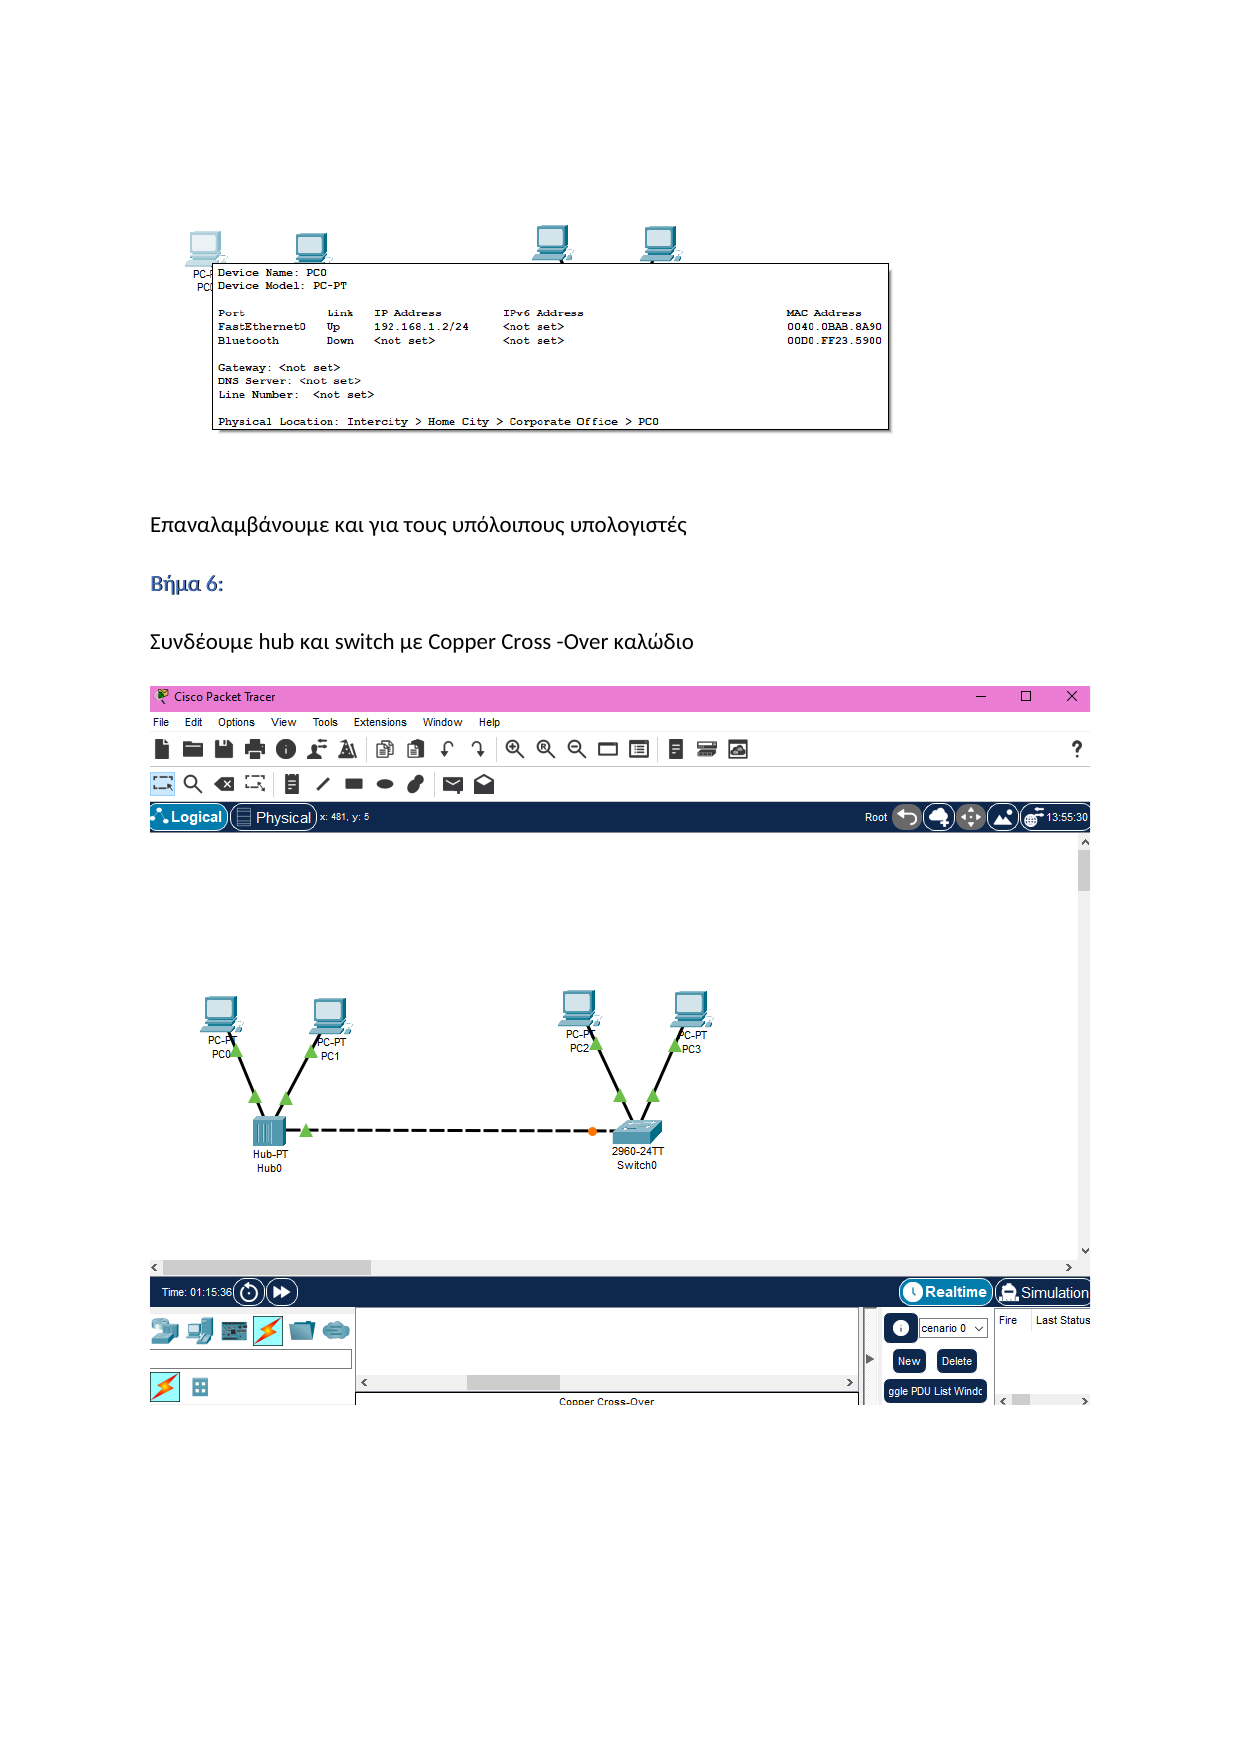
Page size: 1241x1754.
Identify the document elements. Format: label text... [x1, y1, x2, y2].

text Packet Tracer ΘΕΟΔΩΡΑ ΔΟΡΙΖΑ , Π20244 Μέρος 1ο: Βήμα 1: Ανοίγουμε τον packet tracer Βήμα 2: Βρίσκουμε τις κατάλληλες συσκευές Router (δρομολογητής) Switch (μεταγωγός) Hub (συγκεντρωτής) Βήμα 3: Τοποθετούμε τέσσερις κόμβους Generic Βήμα 4: Προσθέτουμε 1 hub και 1 switch Βήμα 5: Δημιουργούμε τις απαραίτητες συνδέσεις μεταξύ hub και υπολογιστών αλλά και switch και υπολογιστών με καλώδιο Straight-through. Βήμα 5: Δημιουργούμε τις συνδέσεις προσθέτοντας τις διευθύνσεις IP που μας δίνονται και τις μάσκες δικτύου. Επαναλαμβάνουμε και για τους υπόλοιπους υπολογιστές Βήμα 6: Συνδέουμε hub και switch με Copper Cross -Over καλώδιο Βήμα 7: Επιβεβαίωση συνδεσιμότητας σε κατάσταση πραγματικού χρόνου Ξεκινάμε δοκιμάζοντας από τον PC0 στον PC1 Επαναλαμβάνουμε για όλους τους πιθανούς συνδυασμούς Βήμα 8: Επιλέγουμε Simulation mode Επιλέγουμε μόνο το ICMP φίλτρο Στέλνουμε την πακετάρα Τα αποτελέσματα που εμφανίστηκαν: Ερωτήσεις 1. Το πρώτο ping από το PC3 αποστέλλεται και στο PC2 αλλά στα υπόλοιπα όχι διότι υπάρχει σύγκρουση μεταξύ των frame. 2. Το hub λαμβάνει ταυτόχρονα frames από 2 συσκευές με αποτέλεσμα να υπάρχει σύγκρουση. Τα frames συγκρούονται και το hub τα επαναλαμβάνει σε όσες συσκευές είναι συνδεδεμένο (PC0,PC1) όπου μόλις φτάσουν καταστρέφονται. Οι συσκευές PC2 και PC3 δεν είναι συνδεδεμένες με το hub, για αυτό δεν λαμβάνουν τα πακέτα. 3. Ενεργεί το πρωτόκολλο ICMP , ανήκει στο Layer 3. Μέρος 2ο: Βήμα 1ο Τοποθετούμε τις συσκευές και βάζουμε τα αντίστοιχα ονόματα Βήμα 2ο Ακολουθούμε τα βήματα της εκφώνησης Βήμα 3ο Συνδέουμε τους υπολογιστές με το αντίστοιχο switch και το switch με το αντίστοιχο router, με καλώδιο Copper Straight-Through. Συνδέουμε τους δρομολογητές μεταξύ τους με καλώδιο Serial DCE Βήμα 5ο Δίνουμε τις διευθύνσεις που μας δίνονται στις συσκευές. Ξεκινάμε με τους hosts Επαναλαμβάνουμε την διαδικασία για PC1 και PC2 Συνεχίζουμε με τους δρομολογητές Επαναλαμβάνουμε για δρομολογητές Boston και Atlanda Οι συνδέσεις είναι πλεον ενεργές Ελέγχουμε τις συνδέσεις από κάθε host στο Default gateway αλλά και μεταξύ γειτονικών δρομολογητών: Βήμα 6ο Χρησιμοποιώντας τις οδηγίες, δημιουργούμε το routing table στους δρομολογητές Εκτελώντας την εντολή ping στους υπολογιστές έχουμε τα παρακάτω αποτελέσματα Βήμα 7ο Σε όλους τους δρομολογητές αφαιρούμε τις IP στο static routing table Στην συνέχεια, στο RIP, προσθέτουμε τα δίκτυα που είναι συνδεδεμένα Επαναλαμβάνουμε για κάθε δρομολογητή Τέλος ,κάνουμε ping από κάθε υπολογιστή στους υπόλοιπους [150, 1405, 1090, 1581]
text Packet Tracer ΘΕΟΔΩΡΑ ΔΟΡΙΖΑ , Π20244 Μέρος 1ο: Βήμα 1: Ανοίγουμε τον packet tracer Βήμα 2: Βρίσκουμε τις κατάλληλες συσκευές Router (δρομολογητής) Switch (μεταγωγός) Hub (συγκεντρωτής) Βήμα 3: Τοποθετούμε τέσσερις κόμβους Generic Βήμα 4: Προσθέτουμε 1 hub και 1 switch Βήμα 5: Δημιουργούμε τις απαραίτητες συνδέσεις μεταξύ hub και υπολογιστών αλλά και switch και υπολογιστών με καλώδιο Straight-through. Βήμα 5: Δημιουργούμε τις συνδέσεις προσθέτοντας τις διευθύνσεις IP που μας δίνονται και τις μάσκες δικτύου. Επαναλαμβάνουμε και για τους υπόλοιπους υπολογιστές Βήμα 6: Συνδέουμε hub και switch με Copper Cross -Over καλώδιο Βήμα 7: Επιβεβαίωση συνδεσιμότητας σε κατάσταση πραγματικού χρόνου Ξεκινάμε δοκιμάζοντας από τον PC0 στον PC1 Επαναλαμβάνουμε για όλους τους πιθανούς συνδυασμούς Βήμα 8: Επιλέγουμε Simulation mode Επιλέγουμε μόνο το ICMP φίλτρο Στέλνουμε την πακετάρα Τα αποτελέσματα που εμφανίστηκαν: Ερωτήσεις 1. Το πρώτο ping από το PC3 αποστέλλεται και στο PC2 αλλά στα υπόλοιπα όχι διότι υπάρχει σύγκρουση μεταξύ των frame. 2. Το hub λαμβάνει ταυτόχρονα frames από 2 συσκευές με αποτέλεσμα να υπάρχει σύγκρουση. Τα frames συγκρούονται και το hub τα επαναλαμβάνει σε όσες συσκευές είναι συνδεδεμένο (PC0,PC1) όπου μόλις φτάσουν καταστρέφονται. Οι συσκευές PC2 και PC3 δεν είναι συνδεδεμένες με το hub, για αυτό δεν λαμβάνουν τα πακέτα. 3. Ενεργεί το πρωτόκολλο ICMP , ανήκει στο Layer 3. Μέρος 2ο: Βήμα 1ο Τοποθετούμε τις συσκευές και βάζουμε τα αντίστοιχα ονόματα Βήμα 2ο Ακολουθούμε τα βήματα της εκφώνησης Βήμα 3ο Συνδέουμε τους υπολογιστές με το αντίστοιχο switch και το switch με το αντίστοιχο router, με καλώδιο Copper Straight-Through. Συνδέουμε τους δρομολογητές μεταξύ τους με καλώδιο Serial DCE Βήμα 5ο Δίνουμε τις διευθύνσεις που μας δίνονται στις συσκευές. Ξεκινάμε με τους hosts Επαναλαμβάνουμε την διαδικασία για PC1 και PC2 Συνεχίζουμε με τους δρομολογητές Επαναλαμβάνουμε για δρομολογητές Boston και Atlanda Οι συνδέσεις είναι πλεον ενεργές Ελέγχουμε τις συνδέσεις από κάθε host στο Default gateway αλλά και μεταξύ γειτονικών δρομολογητών: Βήμα 6ο Χρησιμοποιώντας τις οδηγίες, δημιουργούμε το routing table στους δρομολογητές Εκτελώντας την εντολή ping στους υπολογιστές έχουμε τα παρακάτω αποτελέσματα Βήμα 7ο Σε όλους τους δρομολογητές αφαιρούμε τις IP στο static routing table Στην συνέχεια, στο RIP, προσθέτουμε τα δίκτυα που είναι συνδεδεμένα Επαναλαμβάνουμε για κάθε δρομολογητή Τέλος ,κάνουμε ping από κάθε υπολογιστή στους υπόλοιπους [150, 150, 1090, 686]
